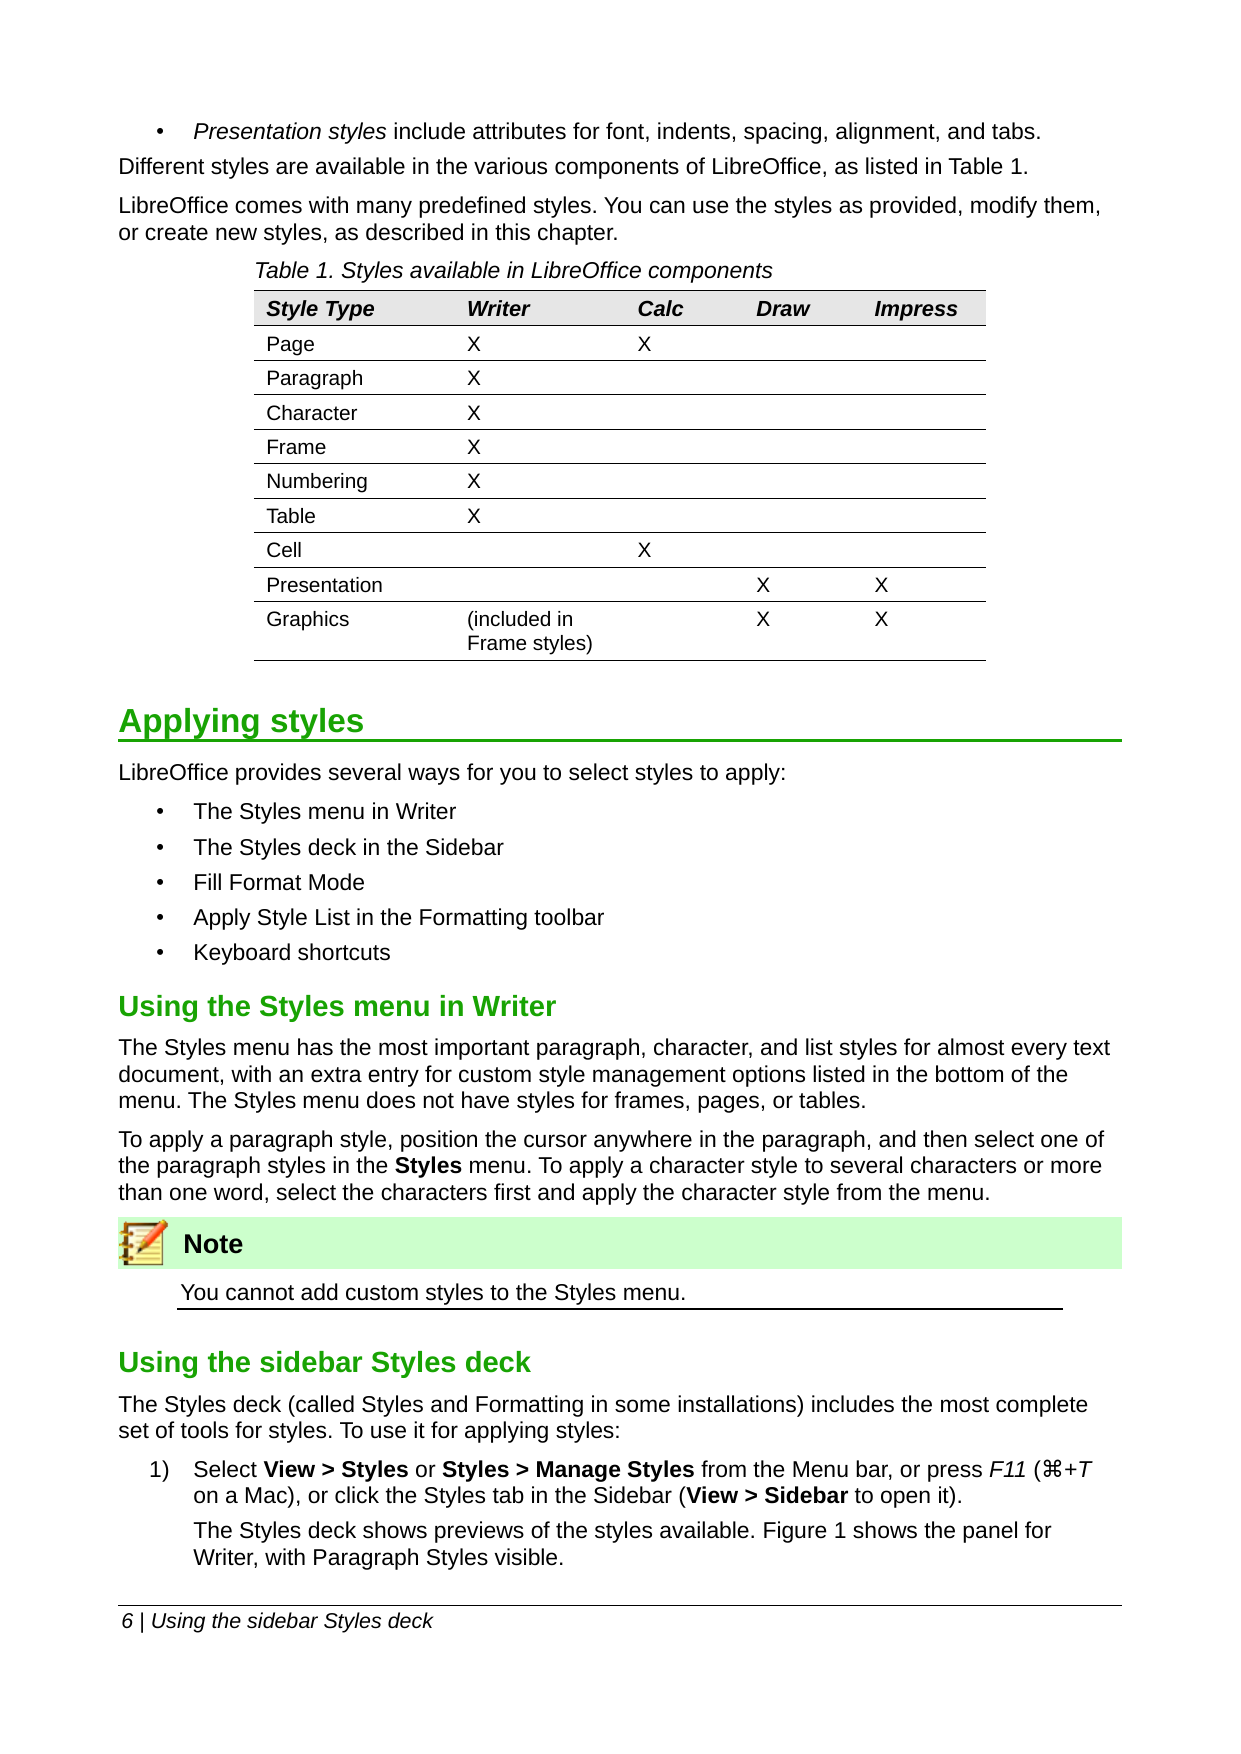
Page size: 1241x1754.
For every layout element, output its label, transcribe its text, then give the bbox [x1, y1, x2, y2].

table_cell Numbering [254, 464, 455, 498]
table_cell [626, 602, 744, 660]
table_cell X [455, 395, 626, 429]
list The Styles deck shows previews of the styles available. Figure 1 shows the panel for Writer, with Paragraph Styles visible. [193, 1517, 1122, 1570]
table_cell X [744, 568, 862, 601]
list The Styles deck (called Styles and Formatting in some installations) includes the most complete set of tools for styles. To use it for applying styles: [118, 1391, 1122, 1443]
table_cell Paragraph [254, 361, 455, 394]
table_cell [626, 361, 744, 394]
list The Styles menu in Writer [156, 798, 1122, 824]
list Presentation styles include attributes for font, indents, spacing, alignment, and tabs. [156, 118, 1122, 144]
table_cell Page [254, 326, 455, 360]
table_cell [744, 464, 862, 498]
table_cell X [744, 602, 862, 660]
text You cannot add custom styles to the Styles menu. [177, 1276, 1063, 1308]
table_cell X [862, 568, 986, 601]
table_cell Cell [254, 533, 455, 567]
table_cell [862, 464, 986, 498]
table_cell X [455, 361, 626, 394]
table_cell Graphics [254, 602, 455, 660]
table_cell [626, 464, 744, 498]
table_cell X [455, 430, 626, 463]
table_cell [744, 430, 862, 463]
table_cell X [455, 499, 626, 532]
table_cell [744, 395, 862, 429]
table_cell [862, 326, 986, 360]
table_cell [744, 361, 862, 394]
subtitle Applying styles [118, 701, 1122, 739]
table_cell [455, 568, 626, 601]
table_cell (included in Frame styles) [455, 602, 626, 660]
table_header Calc [626, 291, 744, 325]
list Fill Format Mode [156, 869, 1122, 895]
table_cell [744, 499, 862, 532]
table_cell Presentation [254, 568, 455, 601]
table_cell Table [254, 499, 455, 532]
table_cell [455, 533, 626, 567]
table_cell X [862, 602, 986, 660]
table_cell [626, 430, 744, 463]
list The Styles deck in the Sidebar [156, 833, 1122, 860]
table_header Writer [455, 291, 626, 325]
table_cell Character [254, 395, 455, 429]
subtitle Using the sidebar Styles deck [118, 1345, 1122, 1379]
list Select View > Styles or Styles > Manage Styles from the Menu bar, or press F11 (⌘+T on a Mac), or click the Styles tab in the Sidebar (View > Sidebar to open it). [169, 1456, 1122, 1509]
picture [119, 1218, 170, 1269]
table_cell [862, 361, 986, 394]
text LibreOffice comes with many predefined styles. You can use the styles as provided, modify them, or create new styles, as described in this chapter. [118, 192, 1122, 245]
table_header Style Type [254, 291, 455, 325]
table_cell [744, 326, 862, 360]
subtitle Note [118, 1217, 1122, 1269]
table_cell [626, 499, 744, 532]
list Keyboard shortcuts [156, 939, 1122, 965]
subtitle Using the Styles menu in Writer [118, 989, 1122, 1023]
table_cell X [455, 464, 626, 498]
table_cell [862, 533, 986, 567]
table_cell [626, 395, 744, 429]
table_cell Frame [254, 430, 455, 463]
table_cell X [626, 326, 744, 360]
table_header Impress [862, 291, 986, 325]
text To apply a paragraph style, position the cursor anywhere in the paragraph, and then select one of the paragraph styles in the Styles menu. To apply a character style to several characters or more than one word, select the characters first and apply the character style from the menu. [118, 1126, 1122, 1205]
text Different styles are available in the various components of LibreOffice, as listed in Table 1. [118, 153, 1122, 180]
table_cell [862, 395, 986, 429]
table_cell [626, 568, 744, 601]
text LibreOffice provides several ways for you to select styles to apply: [118, 759, 1122, 786]
table_cell [862, 430, 986, 463]
text The Styles menu has the most important paragraph, character, and list styles for almost every text document, with an extra entry for custom style management options listed in the bottom of the menu. The Styles menu does not have styles for frames, pages, or tables. [118, 1034, 1122, 1113]
list Apply Style List in the Formatting toolbar [156, 904, 1122, 930]
table_cell X [626, 533, 744, 567]
table_header Draw [744, 291, 862, 325]
text Table 1. Styles available in LibreOffice components [254, 257, 1122, 284]
table_cell X [455, 326, 626, 360]
table_cell [862, 499, 986, 532]
table_cell [744, 533, 862, 567]
